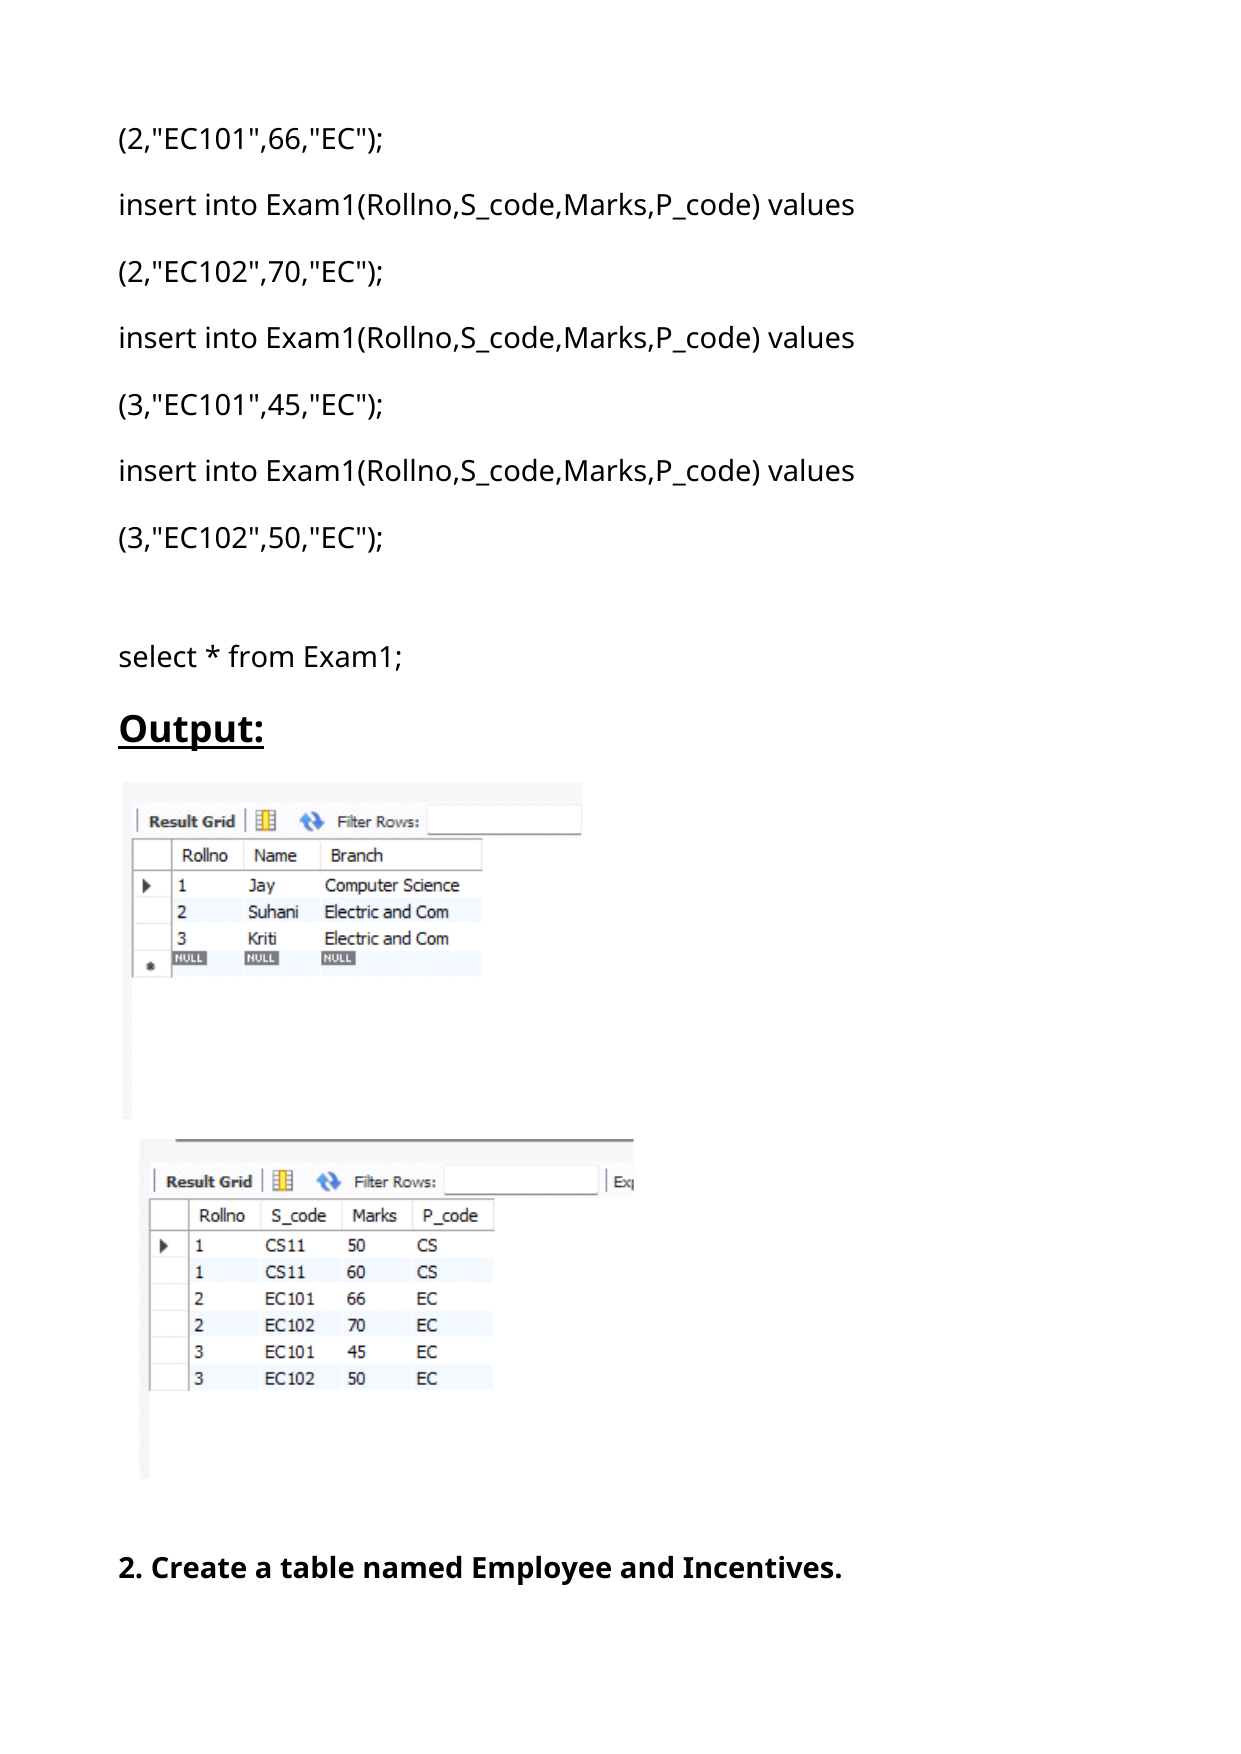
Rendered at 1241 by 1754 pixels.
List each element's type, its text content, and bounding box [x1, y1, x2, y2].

text insert into Exam1(Rollno,S_code,Marks,P_code) values [118, 317, 1122, 357]
text (2,"EC102",70,"EC"); [118, 251, 1122, 291]
text insert into Exam1(Rollno,S_code,Marks,P_code) values [118, 184, 1122, 224]
text 2. Create a table named Employee and Incentives. [118, 1548, 1122, 1587]
text insert into Exam1(Rollno,S_code,Marks,P_code) values [118, 450, 1122, 490]
text Output: [118, 703, 1122, 754]
text (2,"EC101",66,"EC"); [118, 118, 1122, 158]
text (3,"EC102",50,"EC"); [118, 517, 1122, 557]
text (3,"EC101",45,"EC"); [118, 384, 1122, 424]
text select * from Exam1; [118, 636, 1122, 676]
